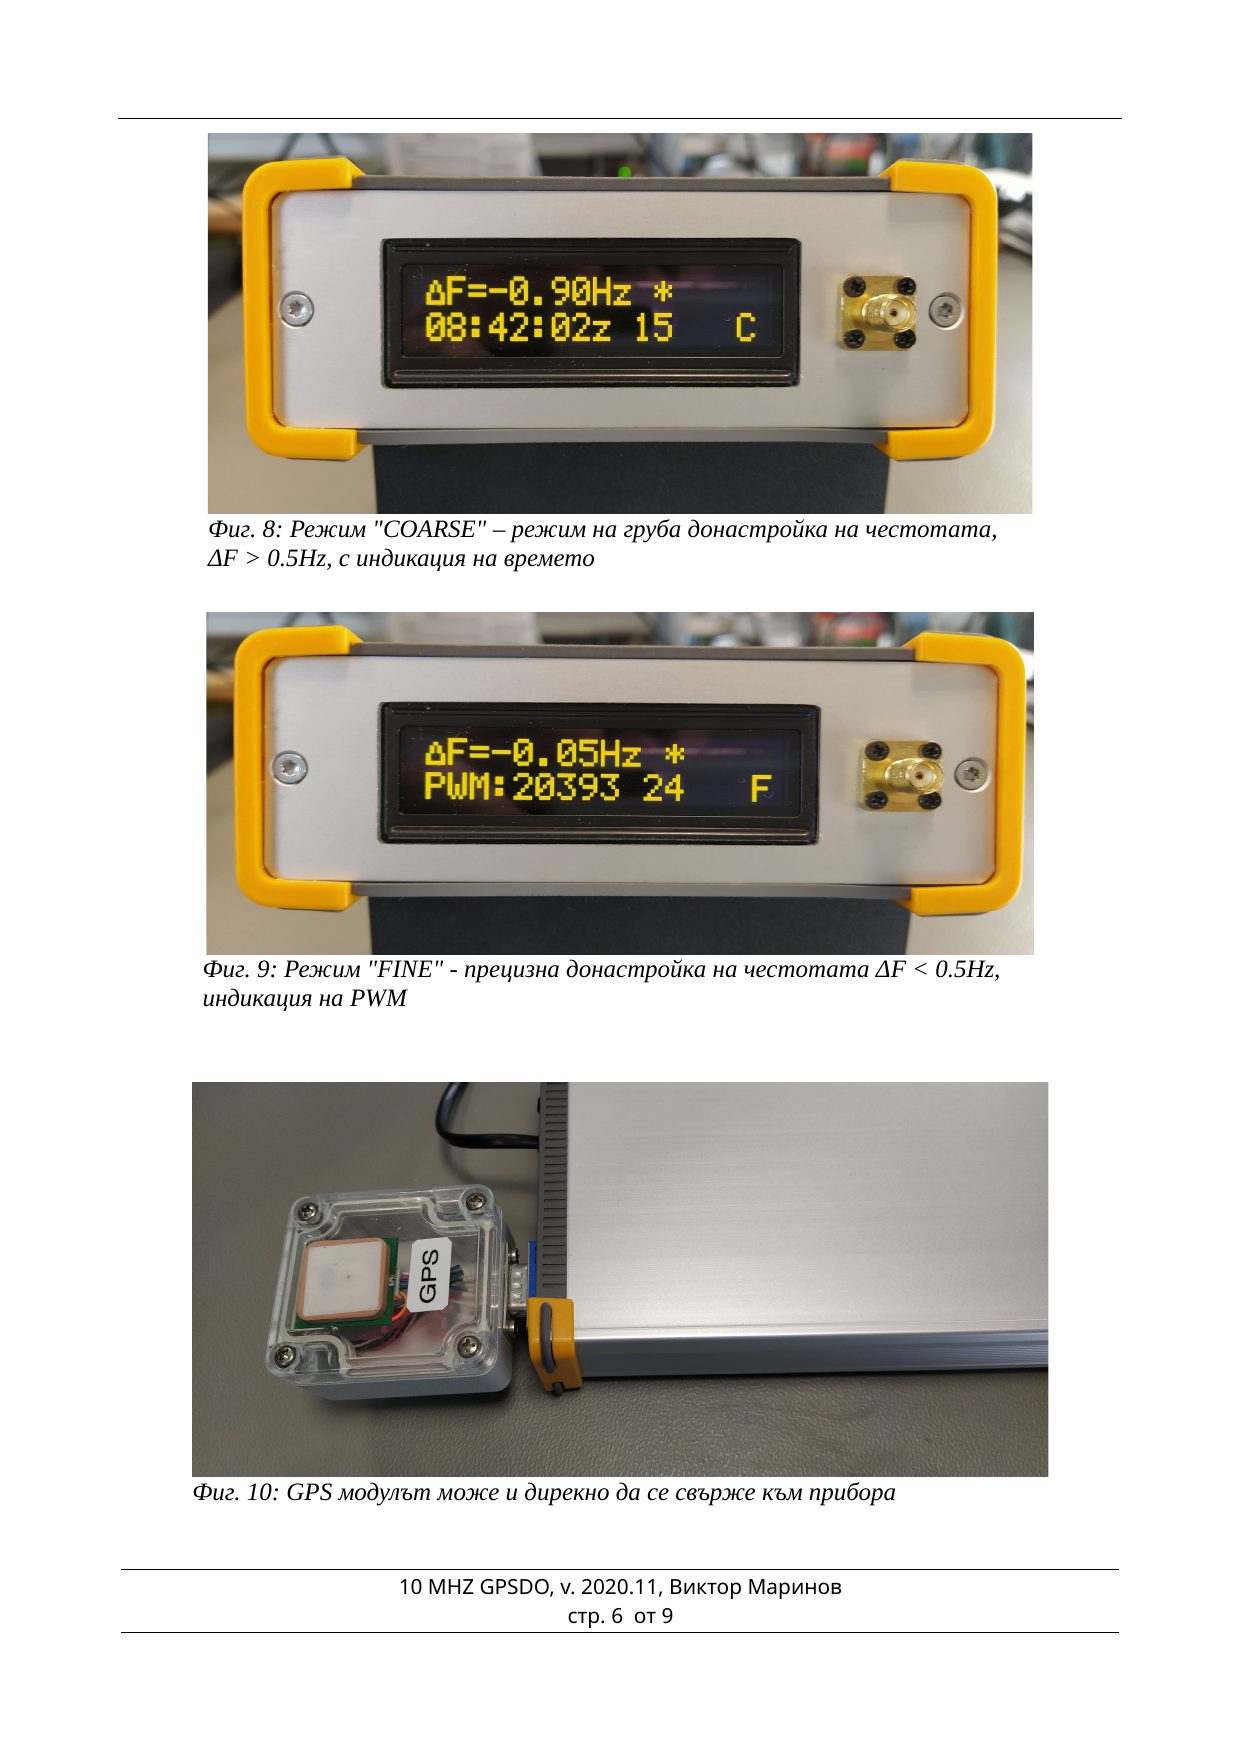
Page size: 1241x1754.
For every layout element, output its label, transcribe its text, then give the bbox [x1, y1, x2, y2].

text Фиг. 8: Режим "COARSE" – режим на груба донастройка на честотата, ΔF > 0.5Hz, с индикация на времето [208, 514, 1033, 571]
text Фиг. 10: GPS модулът може и дирекно да се свърже към прибора [192, 1477, 1048, 1506]
picture [192, 1082, 1049, 1477]
text Фиг. 9: Режим "FINE" - прецизна донастройка на честотата ΔF < 0.5Hz, индикация на PWM [202, 613, 1038, 1012]
picture [206, 612, 1034, 955]
picture [207, 133, 1033, 514]
